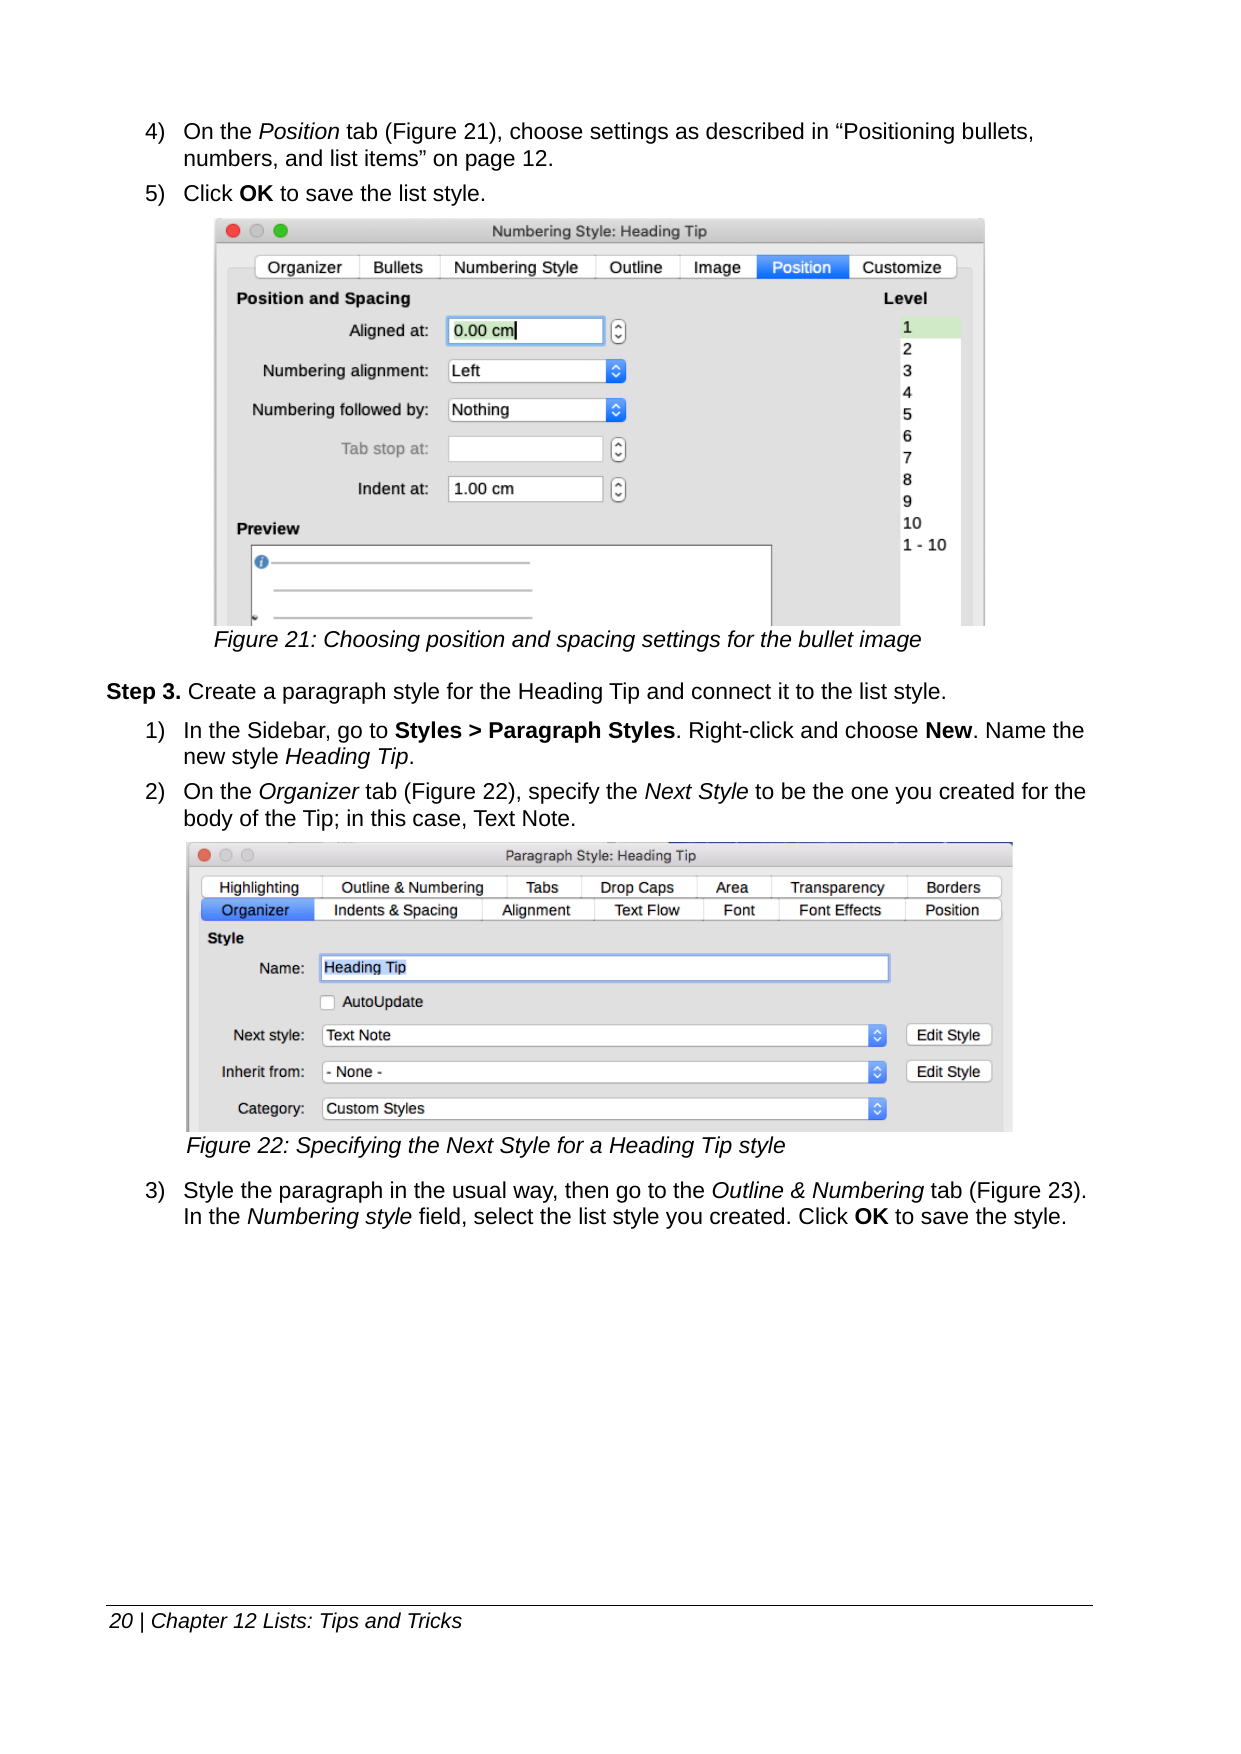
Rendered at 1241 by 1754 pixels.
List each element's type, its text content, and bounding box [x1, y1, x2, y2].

picture [186, 842, 1013, 1132]
text Figure 21: Choosing position and spacing settings for the bullet image [213, 626, 985, 652]
list On the Organizer tab (Figure 22), specify the Next Style to be the one you created for the body of the Tip; in this case, Text Note. [165, 778, 1093, 831]
list Style the paragraph in the usual way, then go to the Outline & Numbering tab (Figure 23). In the Numbering style field, select the list style you created. Click OK to save the style. [165, 1177, 1093, 1229]
list In the Sidebar, go to Styles > Paragraph Styles. Right-click and choose New. Name the new style Heading Tip. [165, 717, 1093, 769]
text Figure 22: Specifying the Next Style for a Heading Tip style [186, 1132, 1013, 1158]
list On the Position tab (Figure 21), choose settings as described in “Positioning bullets, numbers, and list items” on page 12. [165, 118, 1093, 171]
list Click OK to save the list style. [165, 180, 1093, 206]
picture [213, 218, 986, 626]
text Step 3. Create a paragraph style for the Heading Tip and connect it to the list style. [106, 678, 1093, 704]
